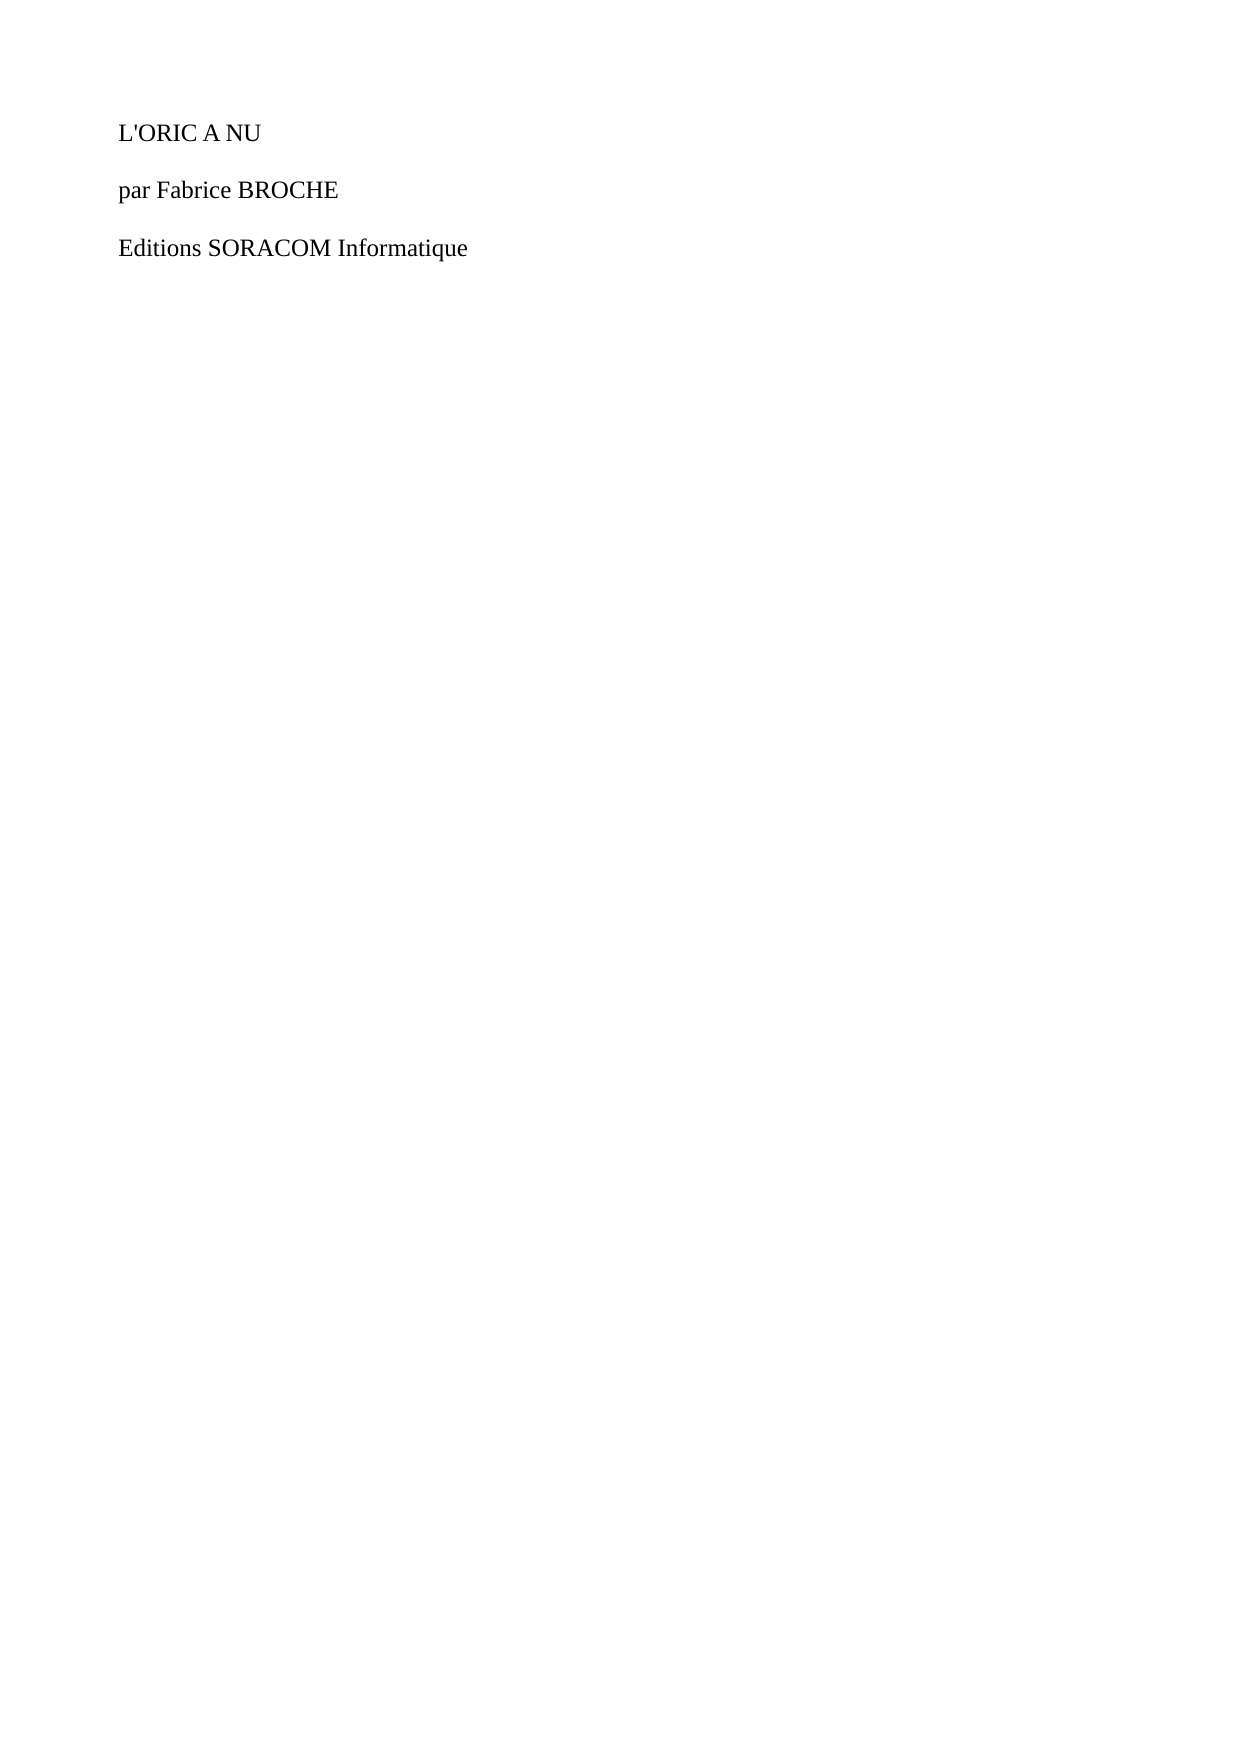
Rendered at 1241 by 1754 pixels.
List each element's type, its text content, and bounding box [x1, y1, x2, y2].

text L'ORIC A NU [118, 118, 1122, 147]
text par Fabrice BROCHE [118, 176, 1122, 204]
text Editions SORACOM Informatique [118, 233, 1122, 262]
